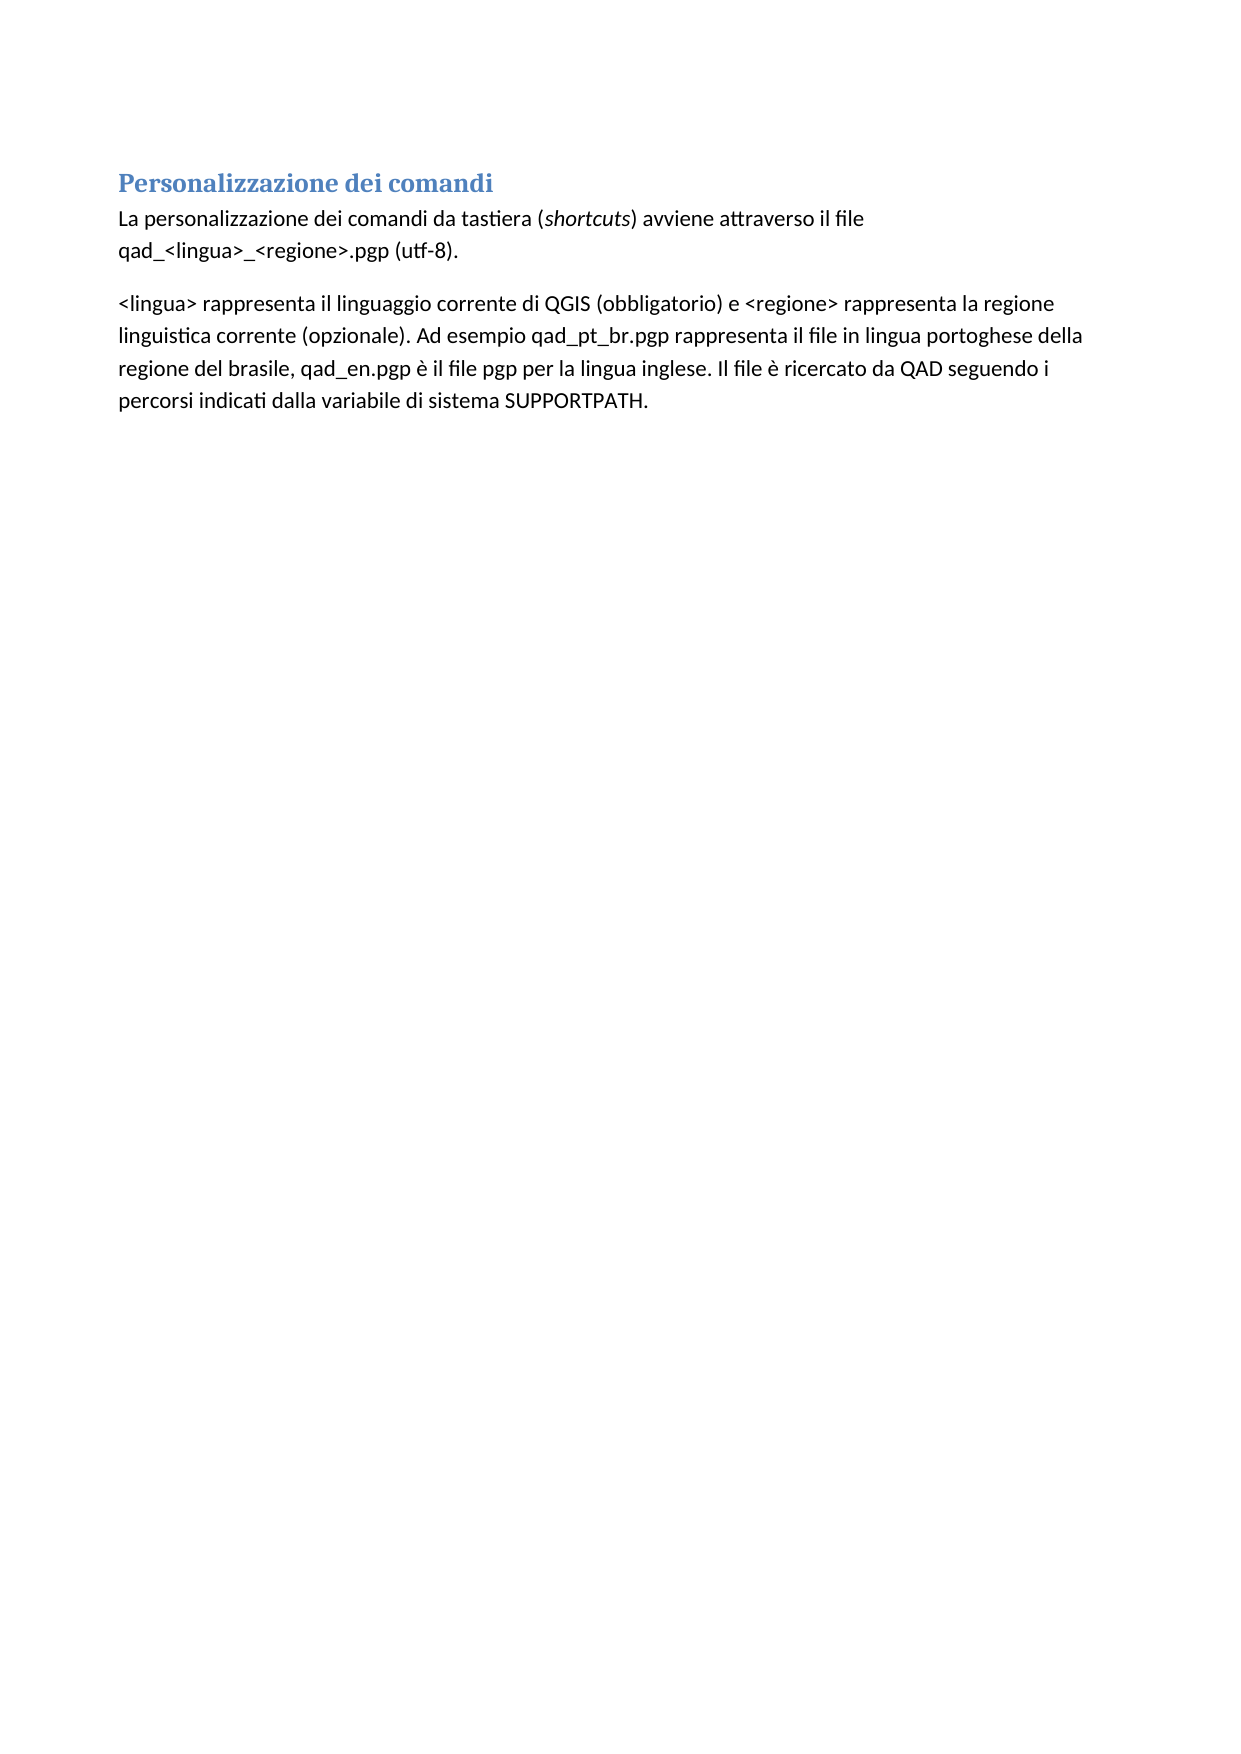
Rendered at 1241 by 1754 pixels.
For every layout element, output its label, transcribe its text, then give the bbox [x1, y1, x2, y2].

text <lingua> rappresenta il linguaggio corrente di QGIS (obbligatorio) e <regione> rappresenta la regione linguistica corrente (opzionale). Ad esempio qad_pt_br.pgp rappresenta il file in lingua portoghese della regione del brasile, qad_en.pgp è il file pgp per la lingua inglese. Il file è ricercato da QAD seguendo i percorsi indicati dalla variabile di sistema SUPPORTPATH. [118, 289, 1122, 414]
subtitle Personalizzazione dei comandi [118, 168, 1122, 199]
text La personalizzazione dei comandi da tastiera (shortcuts) avviene attraverso il file qad_<lingua>_<regione>.pgp (utf-8). [118, 204, 1122, 264]
